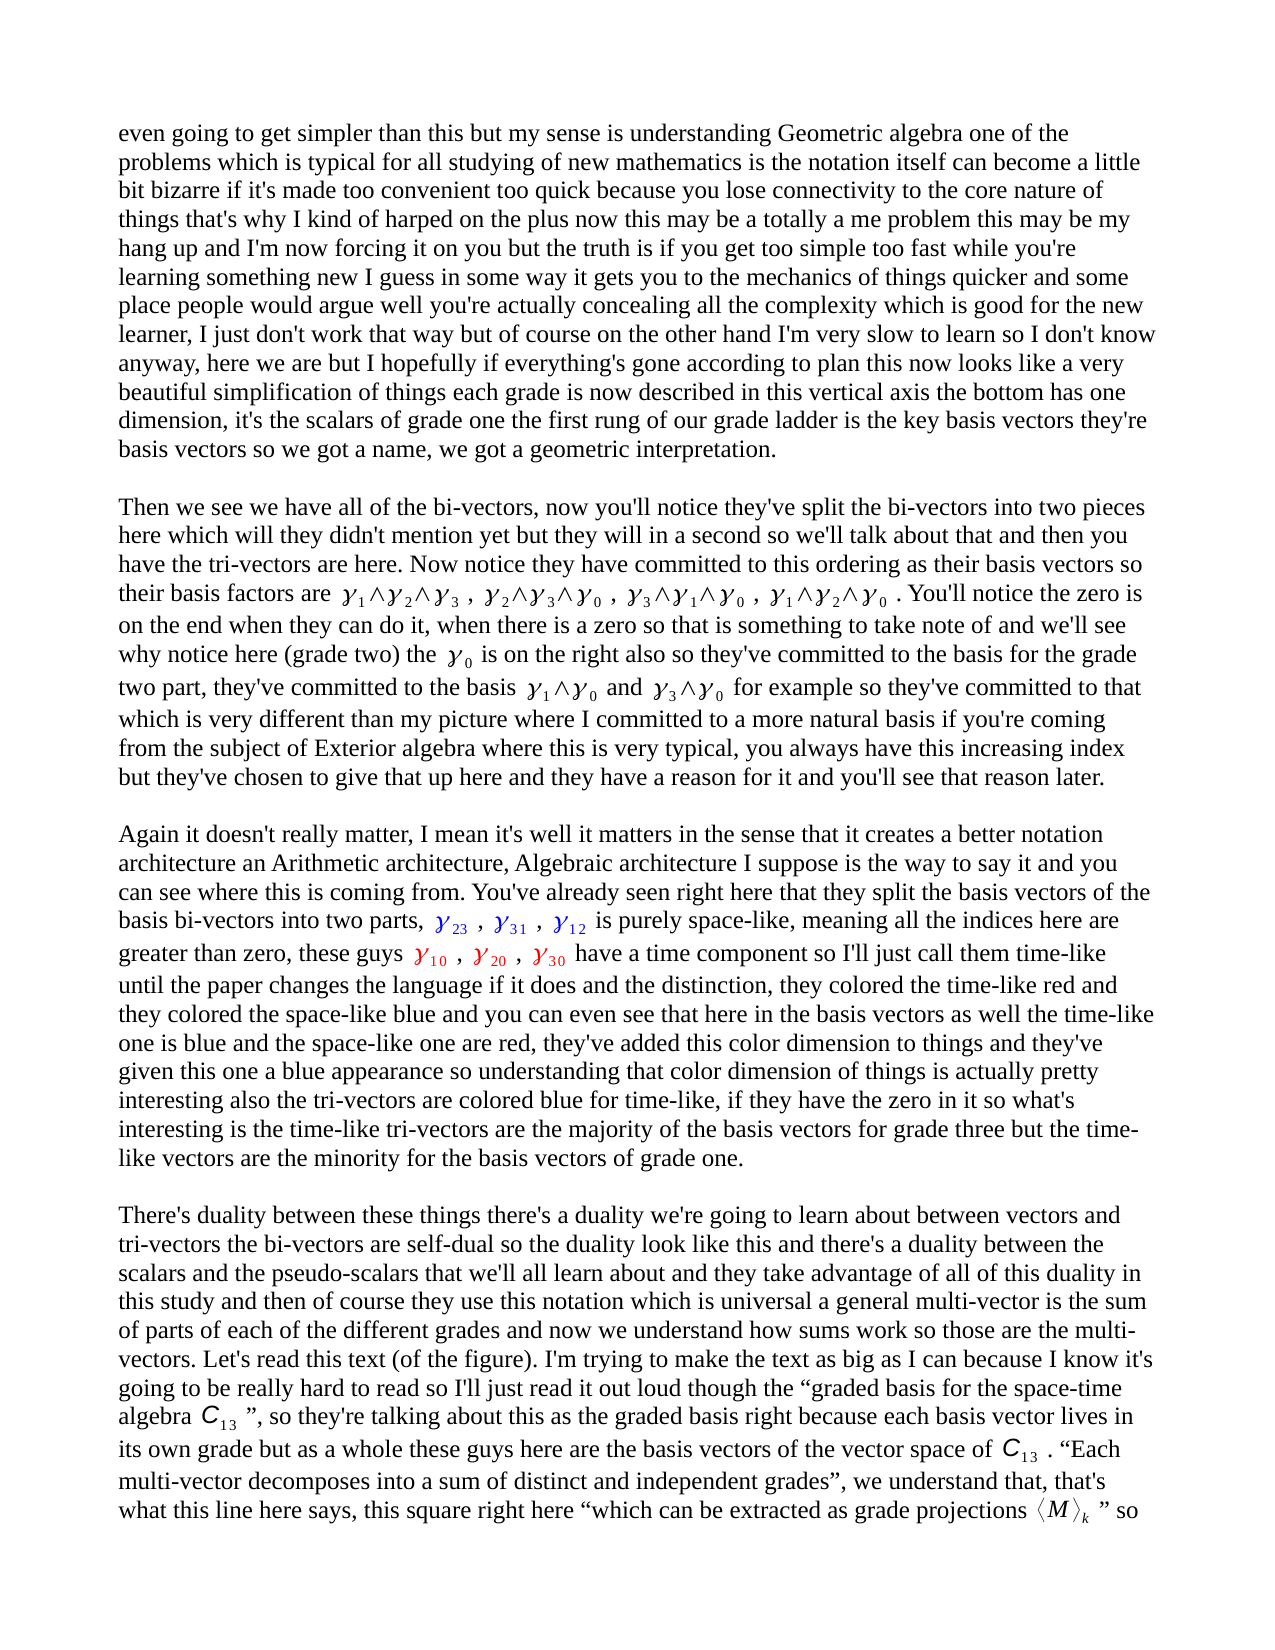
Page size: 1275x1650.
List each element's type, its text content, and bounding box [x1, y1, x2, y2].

text Then we see we have all of the bi-vectors, now you'll notice they've split the bi-vectors into two pieces here which will they didn't mention yet but they will in a second so we'll talk about that and then you have the tri-vectors are here. Now notice they have committed to this ordering as their basis vectors so their basis factors are,,,. You'll notice the zero is on the end when they can do it, when there is a zero so that is something to take note of and we'll see why notice here (grade two) theis on the right also so they've committed to the basis for the grade two part, they've committed to the basisandfor example so they've committed to that which is very different than my picture where I committed to a more natural basis if you're coming from the subject of Exterior algebra where this is very typical, you always have this increasing index but they've chosen to give that up here and they have a reason for it and you'll see that reason later. [118, 492, 1157, 790]
text even going to get simpler than this but my sense is understanding Geometric algebra one of the problems which is typical for all studying of new mathematics is the notation itself can become a little bit bizarre if it's made too convenient too quick because you lose connectivity to the core nature of things that's why I kind of harped on the plus now this may be a totally a me problem this may be my hang up and I'm now forcing it on you but the truth is if you get too simple too fast while you're learning something new I guess in some way it gets you to the mechanics of things quicker and some place people would argue well you're actually concealing all the complexity which is good for the new [118, 118, 1157, 319]
text learner, I just don't work that way but of course on the other hand I'm very slow to learn so I don't know anyway, here we are but I hopefully if everything's gone according to plan this now looks like a very beautiful simplification of things each grade is now described in this vertical axis the bottom has one [118, 319, 1157, 406]
text There's duality between these things there's a duality we're going to learn about between vectors and tri-vectors the bi-vectors are self-dual so the duality look like this and there's a duality between the scalars and the pseudo-scalars that we'll all learn about and they take advantage of all of this duality in this study and then of course they use this notation which is universal a general multi-vector is the sum of parts of each of the different grades and now we understand how sums work so those are the multi-vectors. Let's read this text (of the figure). I'm trying to make the text as big as I can because I know it's going to be really hard to read so I'll just read it out loud though the “graded basis for the space-time algebra”, so they're talking about this as the graded basis right because each basis vector lives in its own grade but as a whole these guys here are the basis vectors of the vector space of. “Each multi-vector decomposes into a sum of distinct and independent grades”, we understand that, that's what this line here says, this square right here “which can be extracted as grade projections” so each of these pieces, they're calling it a grade projection, a grade projection is the word they're using. You can almost think of those angle brackets with the sub-scripted number as an operator that projects fromonto the grade two basis for example. [118, 1200, 1157, 1527]
text Again it doesn't really matter, I mean it's well it matters in the sense that it creates a better notation architecture an Arithmetic architecture, Algebraic architecture I suppose is the way to say it and you can see where this is coming from. You've already seen right here that they split the basis vectors of the basis bi-vectors into two parts,,,is purely space-like, meaning all the indices here are greater than zero, these guys,,have a time component so I'll just call them time-like until the paper changes the language if it does and the distinction, they colored the time-like red and they colored the space-like blue and you can even see that here in the basis vectors as well the time-like one is blue and the space-like one are red, they've added this color dimension to things and they've given this one a blue appearance so understanding that color dimension of things is actually pretty interesting also the tri-vectors are colored blue for time-like, if they have the zero in it so what's interesting is the time-like tri-vectors are the majority of the basis vectors for grade three but the time-like vectors are the minority for the basis vectors of grade one. [118, 819, 1157, 1171]
text dimension, it's the scalars of grade one the first rung of our grade ladder is the key basis vectors they're basis vectors so we got a name, we got a geometric interpretation. [118, 406, 1157, 463]
